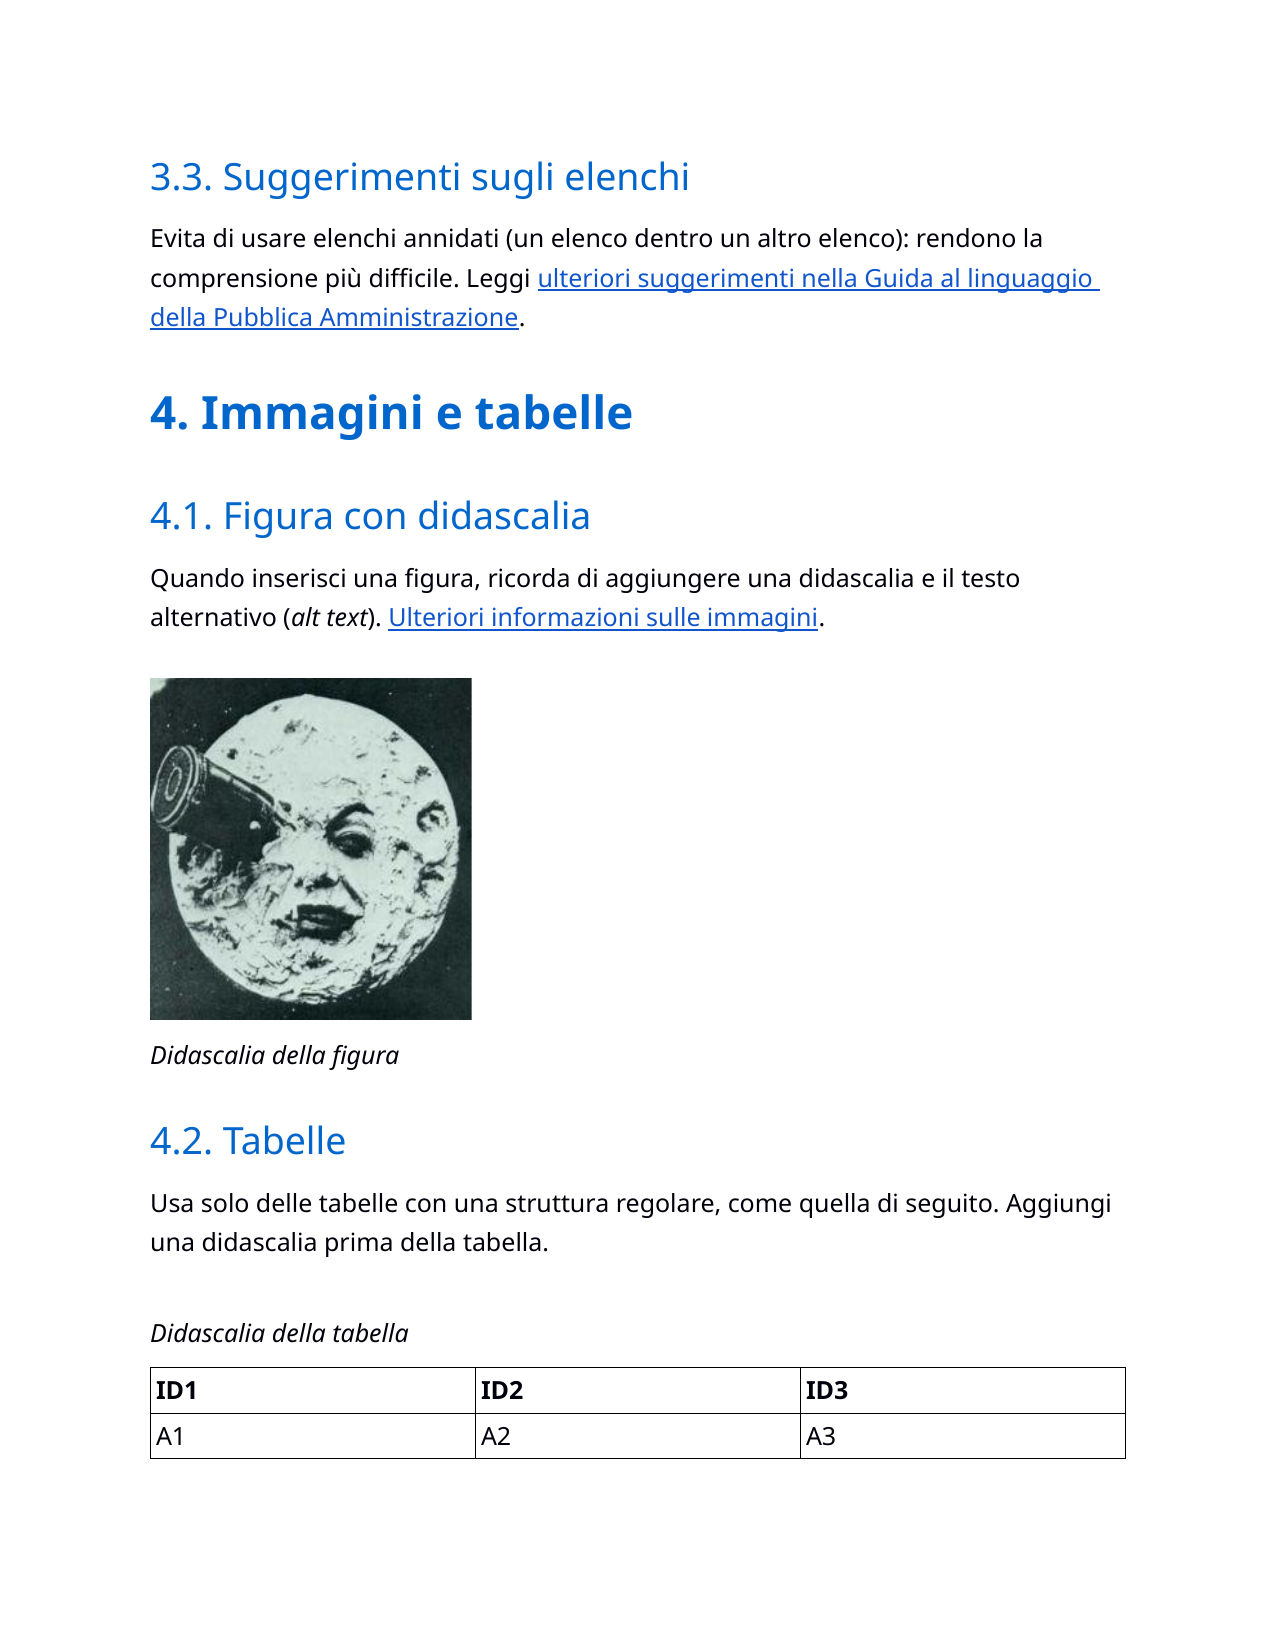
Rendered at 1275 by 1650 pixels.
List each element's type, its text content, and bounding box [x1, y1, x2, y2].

text Didascalia della figura [150, 1037, 1125, 1072]
text Usa solo delle tabelle con una struttura regolare, come quella di seguito. Aggiungi una didascalia prima della tabella. [150, 1185, 1125, 1258]
table_cell A3 [801, 1414, 1125, 1458]
subtitle 4.1. Figura con didascalia [150, 489, 1125, 541]
text Quando inserisci una figura, ricorda di aggiungere una didascalia e il testo alternativo (alt text). Ulteriori informazioni sulle immagini. [150, 561, 1125, 634]
table_header ID3 [801, 1368, 1125, 1413]
table_header ID1 [151, 1368, 475, 1413]
text Didascalia della tabella [150, 1315, 1125, 1349]
table_cell A1 [151, 1414, 475, 1458]
text Evita di usare elenchi annidati (un elenco dentro un altro elenco): rendono la comprensione più difficile. Leggi ulteriori suggerimenti nella Guida al linguaggio della Pubblica Amministrazione. [150, 221, 1125, 333]
subtitle 4.2. Tabelle [150, 1114, 1125, 1165]
subtitle 3.3. Suggerimenti sugli elenchi [150, 150, 1125, 201]
picture [150, 678, 472, 1020]
table_header ID2 [476, 1368, 800, 1413]
subtitle 4. Immagini e tabelle [150, 380, 1125, 443]
table_cell A2 [476, 1414, 800, 1458]
